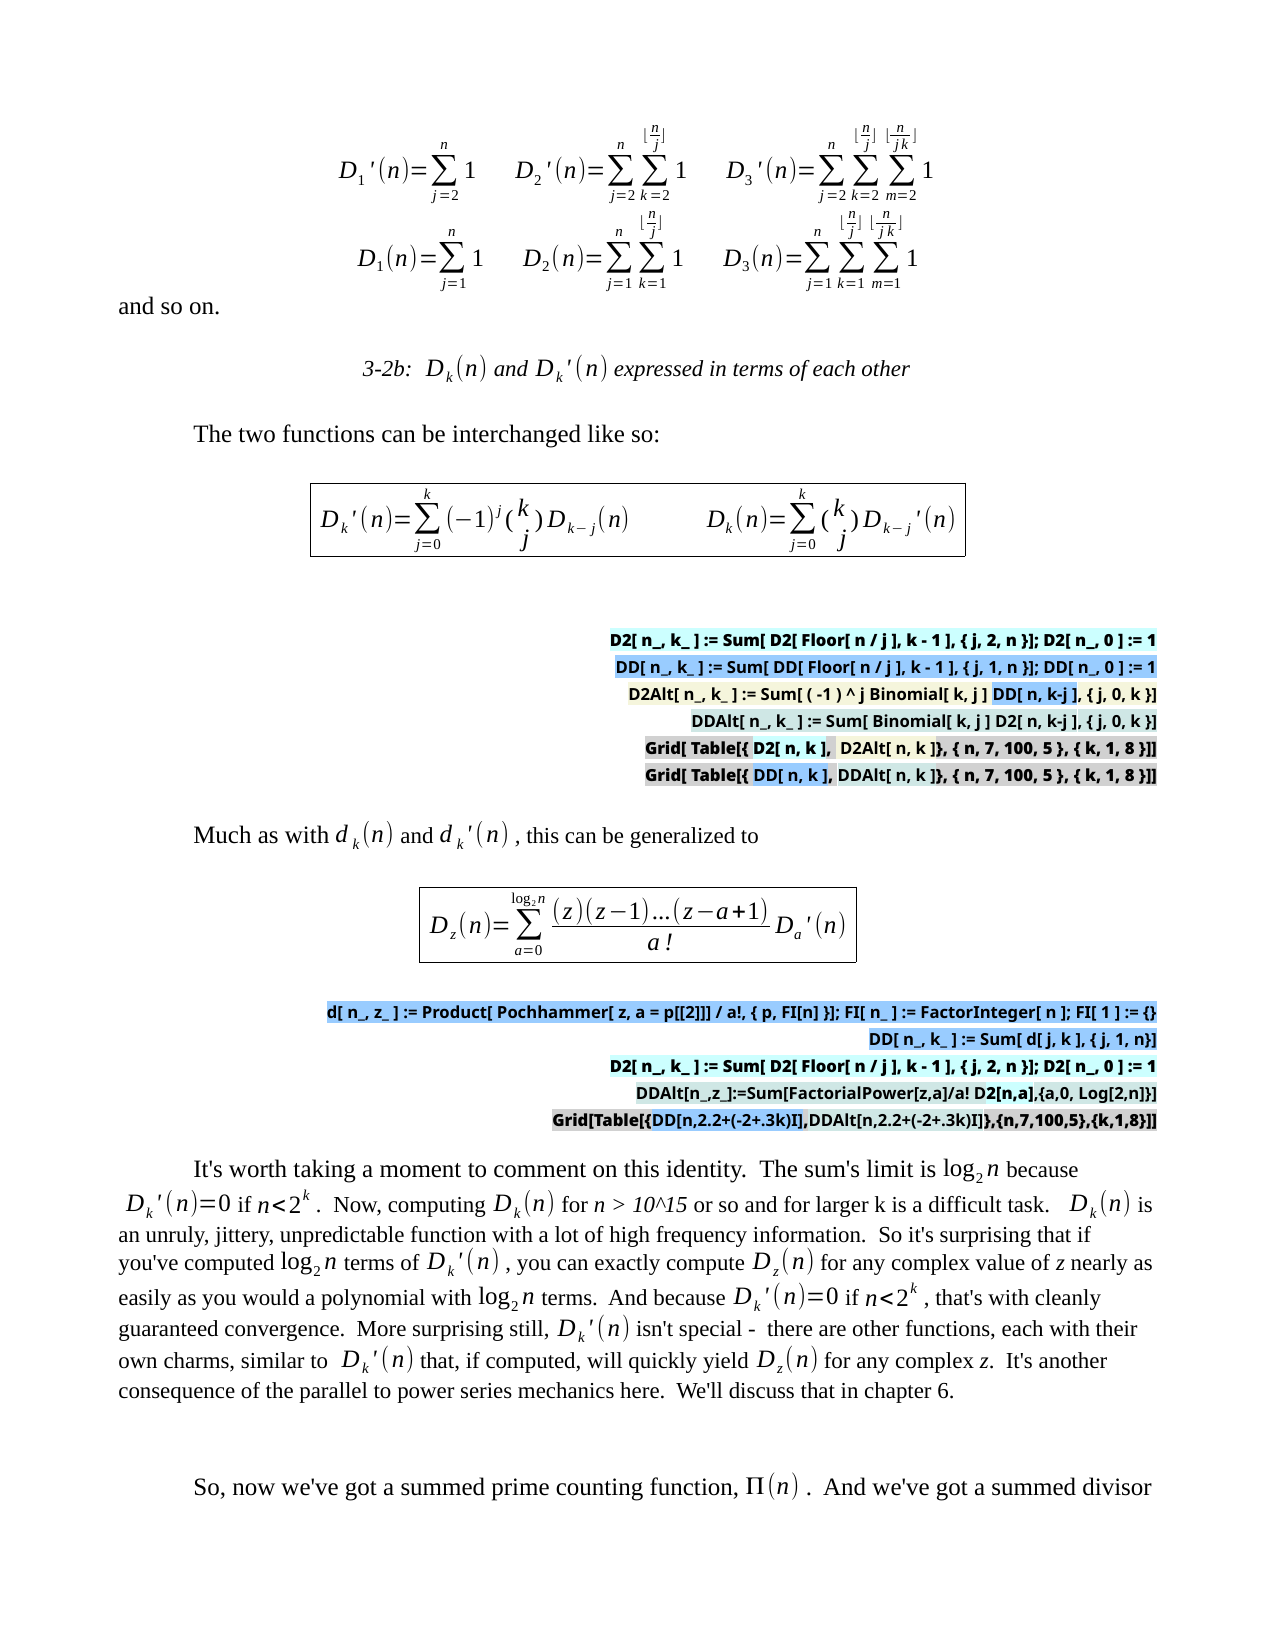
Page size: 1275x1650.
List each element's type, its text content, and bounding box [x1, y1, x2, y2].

text and so on. [118, 291, 1157, 320]
text DD[ n_, k_ ] := Sum[ d[ j, k ], { j, 1, n}] [118, 1023, 1157, 1050]
text Grid[ Table[{ DD[ n, k ], DDAlt[ n, k ]}, { n, 7, 100, 5 }, { k, 1, 8 }]] [118, 759, 1157, 786]
text DD[ n_, k_ ] := Sum[ DD[ Floor[ n / j ], k - 1 ], { j, 1, n }]; DD[ n_, 0 ] := 1 [118, 651, 1157, 678]
text d[ n_, z_ ] := Product[ Pochhammer[ z, a = p[[2]]] / a!, { p, FI[n] }]; FI[ n_ ] := FactorInteger[ n ]; FI[ 1 ] := {} [118, 996, 1157, 1023]
text Much as withand, this can be generalized to [118, 820, 1157, 852]
text So, now we've got a summed prime counting function,. And we've got a summed divisor function,. Let's connect them. [118, 1472, 1157, 1501]
text D2Alt[ n_, k_ ] := Sum[ ( -1 ) ^ j Binomial[ k, j ] DD[ n, k-j ], { j, 0, k }] [118, 678, 1157, 705]
text The two functions can be interchanged like so: [118, 419, 1157, 448]
text Grid[Table[{DD[n,2.2+(-2+.3k)I],DDAlt[n,2.2+(-2+.3k)I]},{n,7,100,5},{k,1,8}]] [118, 1104, 1157, 1131]
text Grid[ Table[{ D2[ n, k ], D2Alt[ n, k ]}, { n, 7, 100, 5 }, { k, 1, 8 }]] [118, 732, 1157, 759]
text D2[ n_, k_ ] := Sum[ D2[ Floor[ n / j ], k - 1 ], { j, 2, n }]; D2[ n_, 0 ] := 1 [118, 624, 1157, 651]
text D2[ n_, k_ ] := Sum[ D2[ Floor[ n / j ], k - 1 ], { j, 2, n }]; D2[ n_, 0 ] := 1 [118, 1050, 1157, 1077]
text It's worth taking a moment to comment on this identity. The sum's limit isbecauseif. Now, computingfor n > 10^15 or so and for larger k is a difficult task. is an unruly, jittery, unpredictable function with a lot of high frequency information. So it's surprising that if you've computedterms of, you can exactly computefor any complex value of z nearly as easily as you would a polynomial withterms. And becauseif, that's with cleanly guaranteed convergence. More surprising still,isn't special - there are other functions, each with their own charms, similar to that, if computed, will quickly yieldfor any complex z. It's another consequence of the parallel to power series mechanics here. We'll discuss that in chapter 6. [118, 1154, 1157, 1403]
text DDAlt[ n_, k_ ] := Sum[ Binomial[ k, j ] D2[ n, k-j ], { j, 0, k }] [118, 705, 1157, 732]
text DDAlt[n_,z_]:=Sum[FactorialPower[z,a]/a! D2[n,a],{a,0, Log[2,n]}] [118, 1077, 1157, 1104]
text 3-2b: andexpressed in terms of each other [118, 354, 1157, 386]
